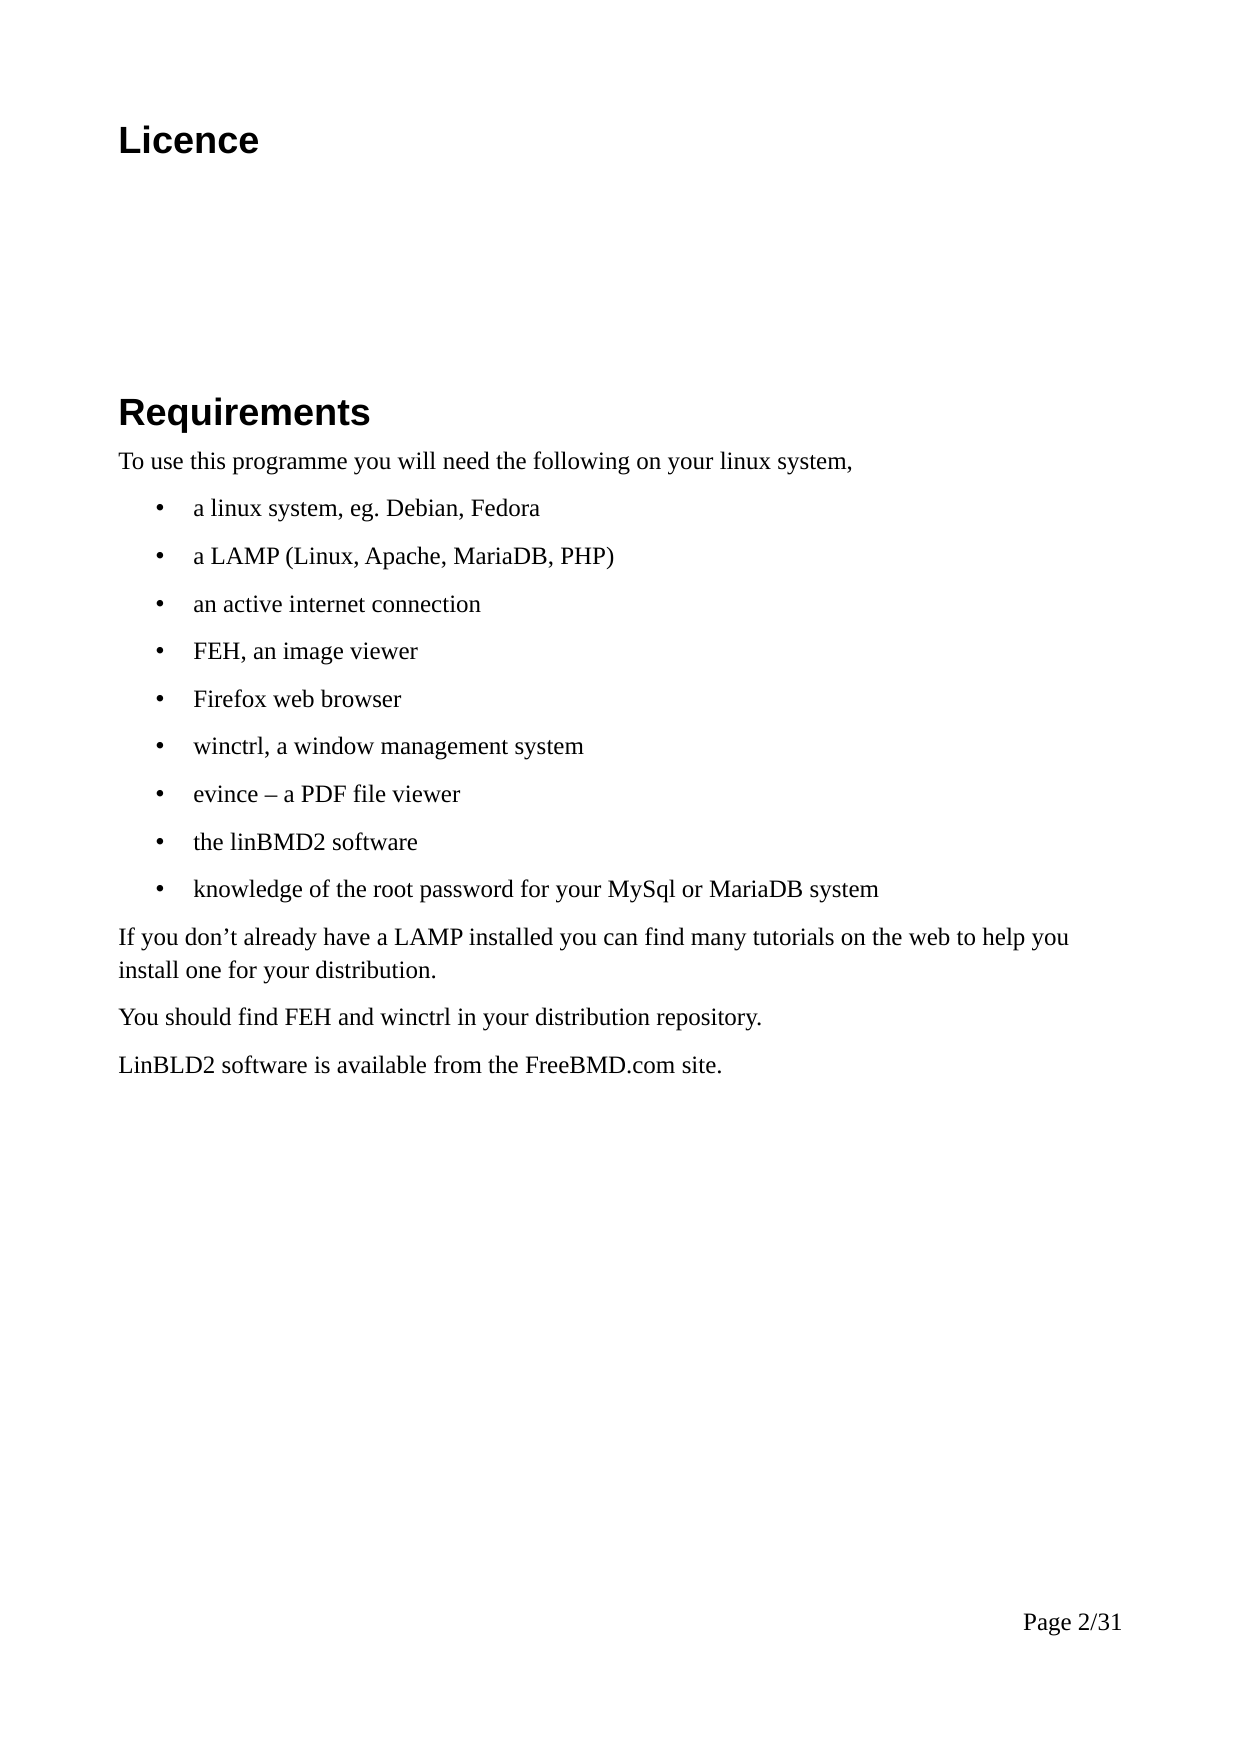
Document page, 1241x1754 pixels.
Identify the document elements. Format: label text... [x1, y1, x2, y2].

text If you don’t already have a LAMP installed you can find many tutorials on the web to help you install one for your distribution. [118, 922, 1122, 984]
list a linux system, eg. Debian, Fedora [156, 493, 1122, 522]
list the linBMD2 software [156, 827, 1122, 855]
list evince – a PDF file viewer [156, 779, 1122, 808]
subtitle Licence [118, 118, 1122, 162]
list an active internet connection [156, 589, 1122, 617]
subtitle Requirements [118, 390, 1122, 433]
list knowledge of the root password for your MySql or MariaDB system [156, 874, 1122, 903]
text You should find FEH and winctrl in your distribution repository. [118, 1002, 1122, 1031]
text To use this programme you will need the following on your linux system, [118, 446, 1122, 474]
list winctrl, a window management system [156, 731, 1122, 760]
text LinBLD2 software is available from the FreeBMD.com site. [118, 1050, 1122, 1079]
list a LAMP (Linux, Apache, MariaDB, PHP) [156, 541, 1122, 570]
list Firefox web browser [156, 684, 1122, 713]
list FEH, an image viewer [156, 636, 1122, 665]
